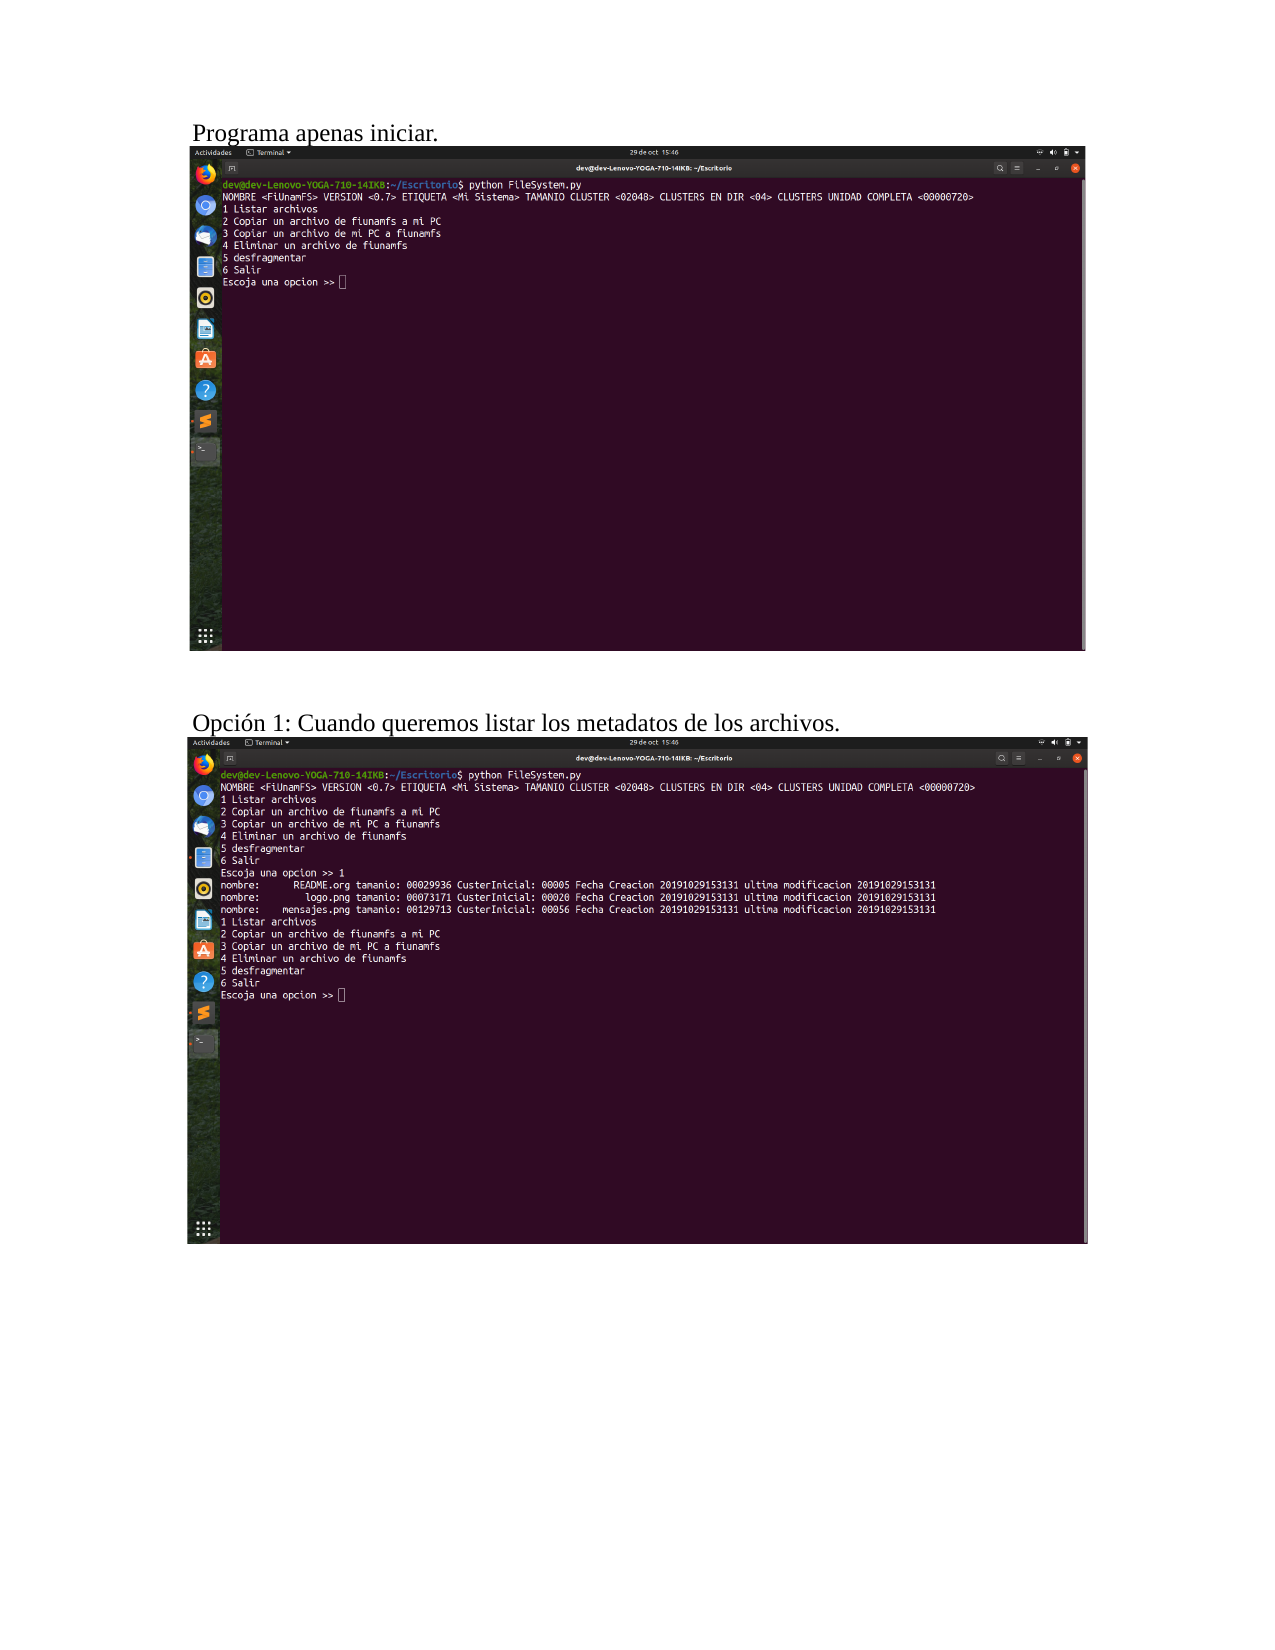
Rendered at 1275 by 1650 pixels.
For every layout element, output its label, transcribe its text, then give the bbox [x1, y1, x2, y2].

picture [187, 737, 1088, 1244]
picture [189, 146, 1086, 651]
text Opción 1: Cuando queremos listar los metadatos de los archivos. [118, 708, 1157, 737]
text Programa apenas iniciar. [118, 118, 1157, 147]
